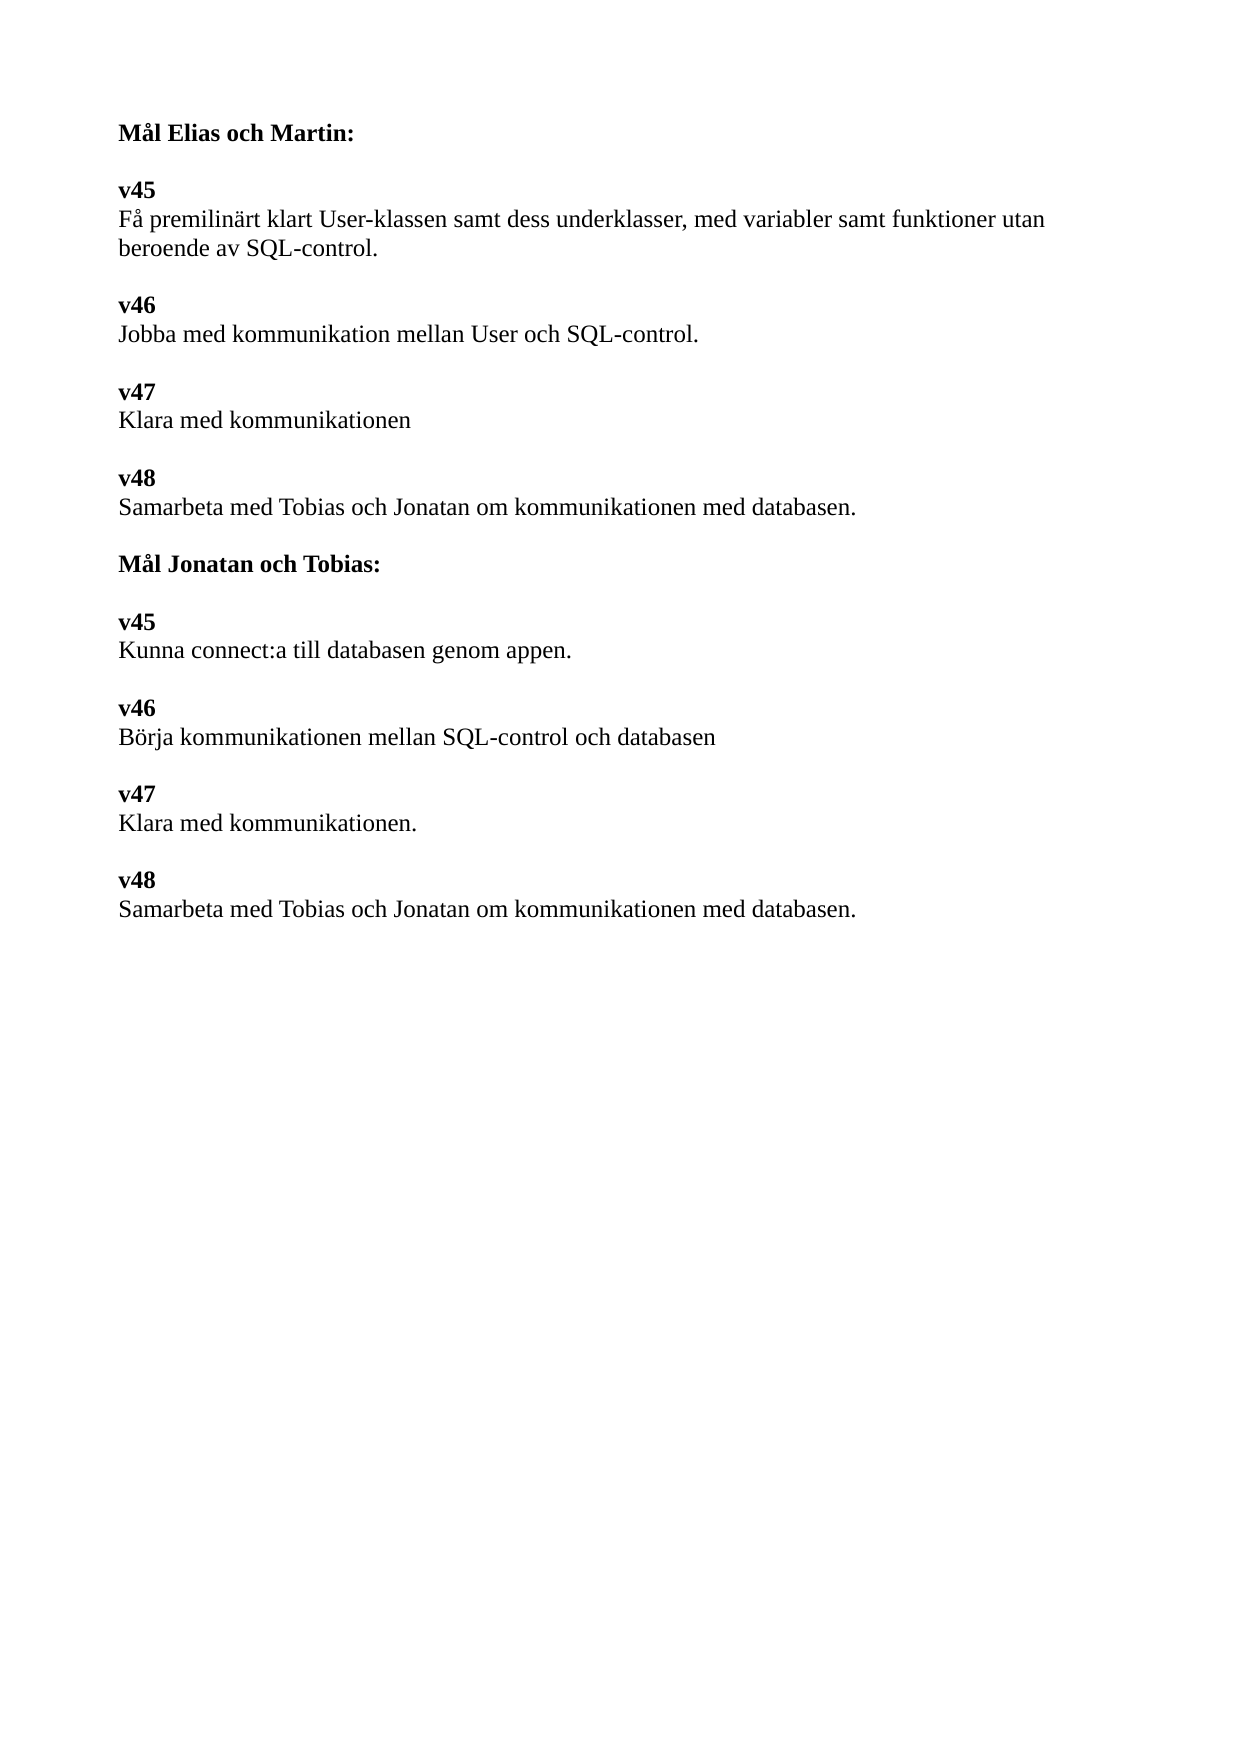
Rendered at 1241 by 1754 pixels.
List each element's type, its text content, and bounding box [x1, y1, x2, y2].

text Börja kommunikationen mellan SQL-control och databasen [118, 722, 1122, 751]
text v45 [118, 176, 1122, 204]
text Klara med kommunikationen. [118, 808, 1122, 837]
text v48 [118, 463, 1122, 492]
text Klara med kommunikationen [118, 406, 1122, 434]
text Samarbeta med Tobias och Jonatan om kommunikationen med databasen. [118, 894, 1122, 923]
text v48 [118, 866, 1122, 894]
text v46 [118, 291, 1122, 319]
text v47 [118, 377, 1122, 406]
text v47 [118, 779, 1122, 808]
text Kunna connect:a till databasen genom appen. [118, 636, 1122, 664]
text Få premilinärt klart User-klassen samt dess underklasser, med variabler samt funktioner utan beroende av SQL-control. [118, 204, 1122, 262]
text v46 [118, 693, 1122, 722]
text Samarbeta med Tobias och Jonatan om kommunikationen med databasen. [118, 492, 1122, 521]
text Mål Jonatan och Tobias: [118, 549, 1122, 578]
text v45 [118, 607, 1122, 636]
text Jobba med kommunikation mellan User och SQL-control. [118, 319, 1122, 348]
text Mål Elias och Martin: [118, 118, 1122, 147]
